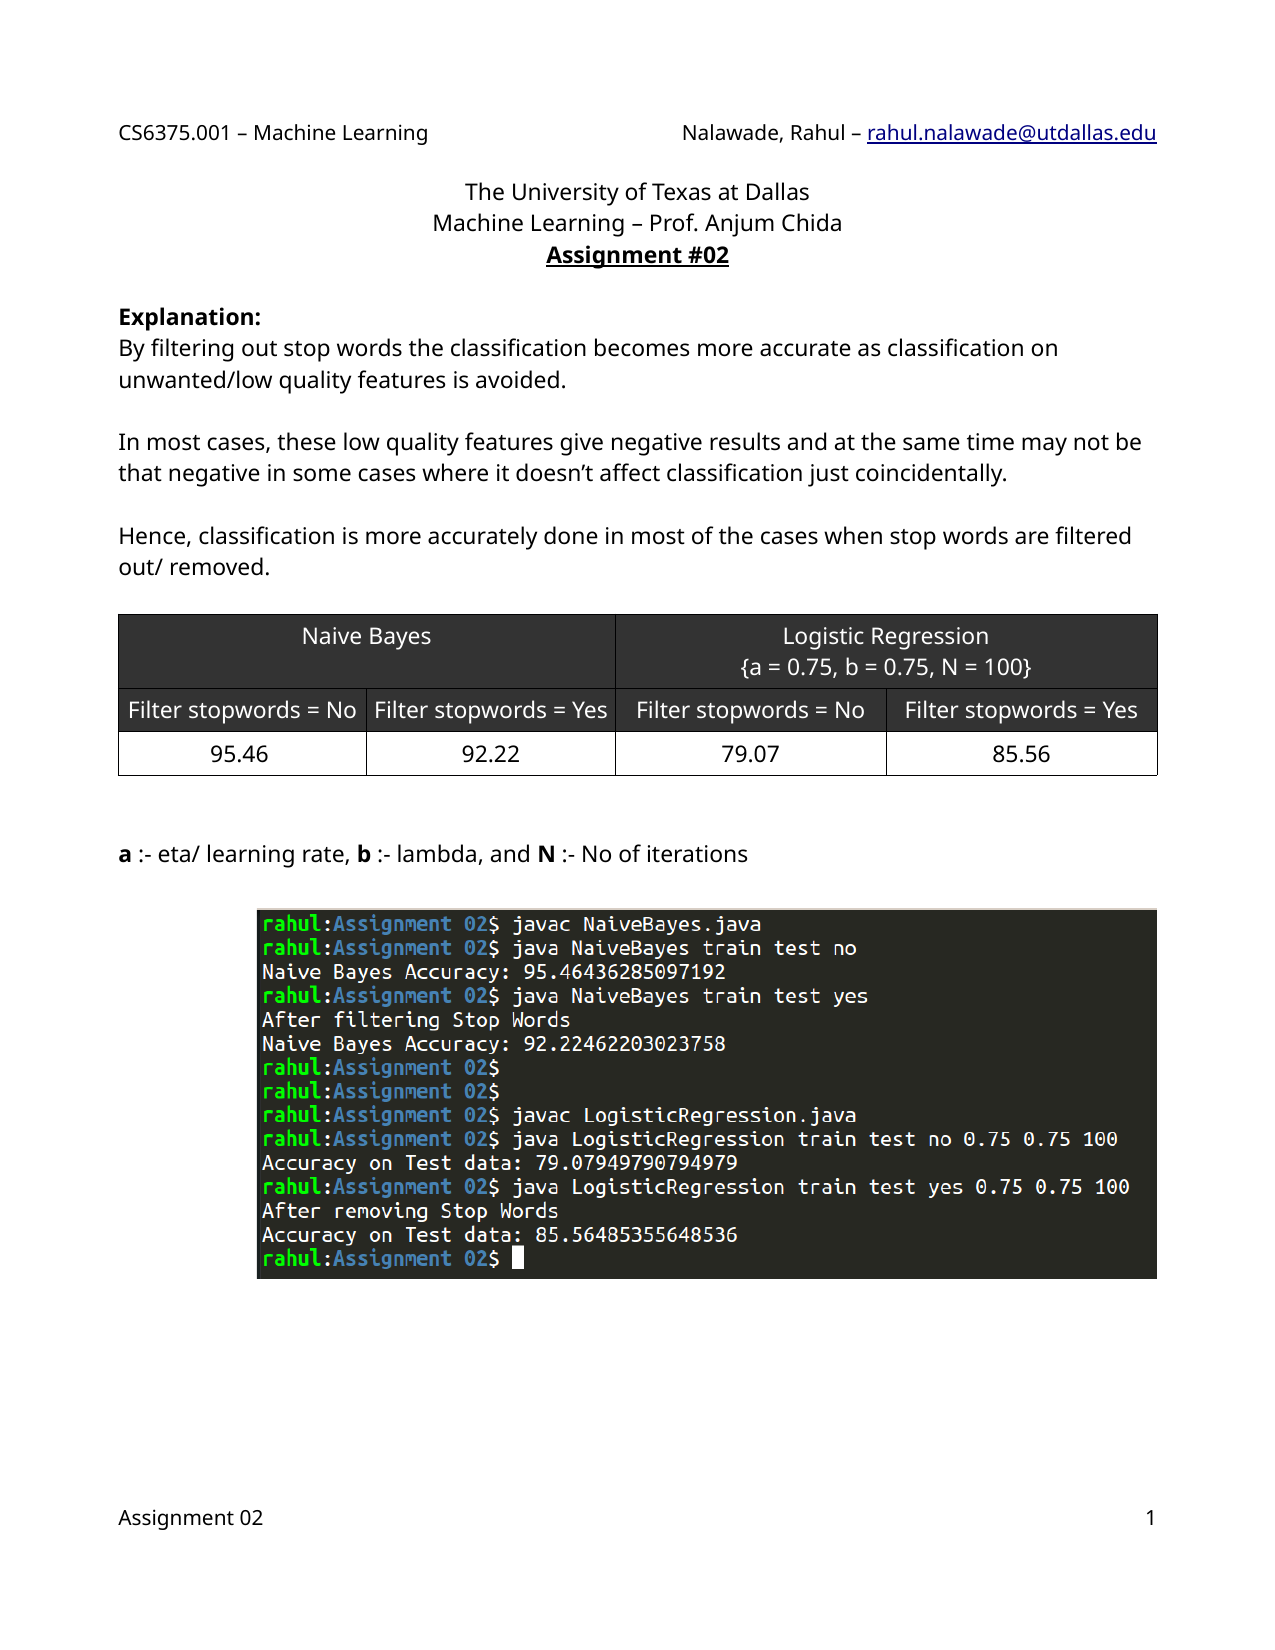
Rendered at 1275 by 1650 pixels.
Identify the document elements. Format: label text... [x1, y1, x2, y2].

text Hence, classification is more accurately done in most of the cases when stop words are filtered out/ removed. [118, 520, 1157, 582]
text The University of Texas at Dallas [118, 176, 1157, 207]
table_cell Filter stopwords = No [616, 689, 886, 731]
table_cell 79.07 [616, 732, 886, 774]
text In most cases, these low quality features give negative results and at the same time may not be that negative in some cases where it doesn’t affect classification just coincidentally. [118, 426, 1157, 488]
text By filtering out stop words the classification becomes more accurate as classification on unwanted/low quality features is avoided. [118, 332, 1157, 395]
table_cell 95.46 [119, 732, 366, 774]
text Explanation: [118, 301, 1157, 332]
text a :- eta/ learning rate, b :- lambda, and N :- No of iterations [118, 837, 1157, 869]
picture [256, 908, 1157, 1279]
text Machine Learning – Prof. Anjum Chida [118, 207, 1157, 238]
table_cell 92.22 [367, 732, 615, 774]
table_cell 85.56 [887, 732, 1157, 774]
text Assignment #02 [118, 238, 1157, 270]
table_cell Filter stopwords = Yes [367, 689, 615, 731]
table_cell Filter stopwords = No [119, 689, 366, 731]
table_header Logistic Regression {a = 0.75, b = 0.75, N = 100} [616, 615, 1157, 688]
table_header Naive Bayes [119, 615, 615, 688]
table_cell Filter stopwords = Yes [887, 689, 1157, 731]
